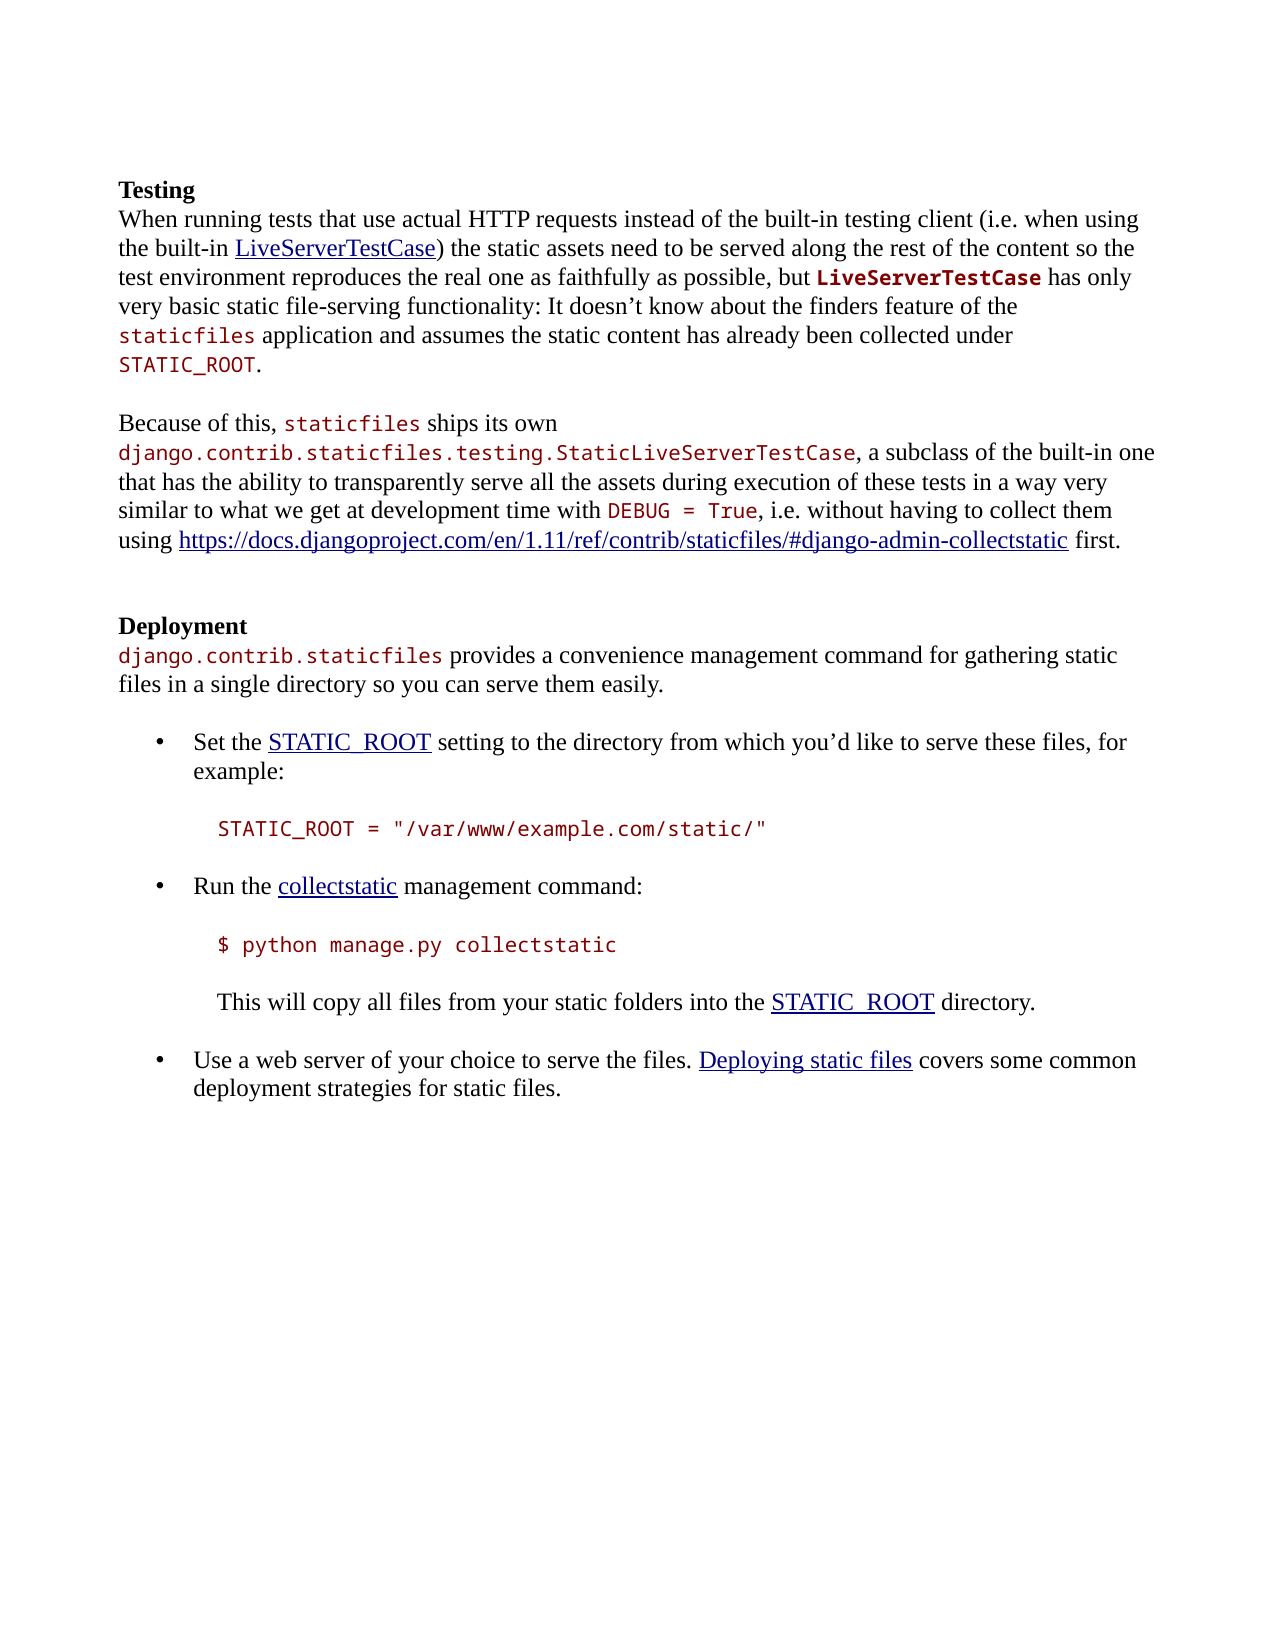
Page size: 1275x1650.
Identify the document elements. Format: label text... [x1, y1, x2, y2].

text Because of this, staticfiles ships its own django.contrib.staticfiles.testing.StaticLiveServerTestCase, a subclass of the built-in one that has the ability to transparently serve all the assets during execution of these tests in a way very similar to what we get at development time with DEBUG = True, i.e. without having to collect them using https://docs.djangoproject.com/en/1.11/ref/contrib/staticfiles/#django-admin-collectstatic first. [118, 408, 1157, 554]
list Use a web server of your choice to serve the files. Deploying static files covers some common deployment strategies for static files. [156, 1045, 1157, 1102]
text Deployment [118, 611, 1157, 640]
text STATIC_ROOT = "/var/www/example.com/static/" [118, 813, 1157, 843]
text django.contrib.staticfiles provides a convenience management command for gathering static files in a single directory so you can serve them easily. [118, 640, 1157, 698]
text This will copy all files from your static folders into the STATIC_ROOT directory. [118, 987, 1157, 1016]
list Set the STATIC_ROOT setting to the directory from which you’d like to serve these files, for example: [156, 727, 1157, 784]
text Testing [118, 176, 1157, 204]
list Run the collectstatic management command: [156, 871, 1157, 900]
text $ python manage.py collectstatic [118, 929, 1157, 958]
text When running tests that use actual HTTP requests instead of the built-in testing client (i.e. when using the built-in LiveServerTestCase) the static assets need to be served along the rest of the content so the test environment reproduces the real one as faithfully as possible, but LiveServerTestCase has only very basic static file-serving functionality: It doesn’t know about the finders feature of the staticfiles application and assumes the static content has already been collected under STATIC_ROOT. [118, 204, 1157, 379]
